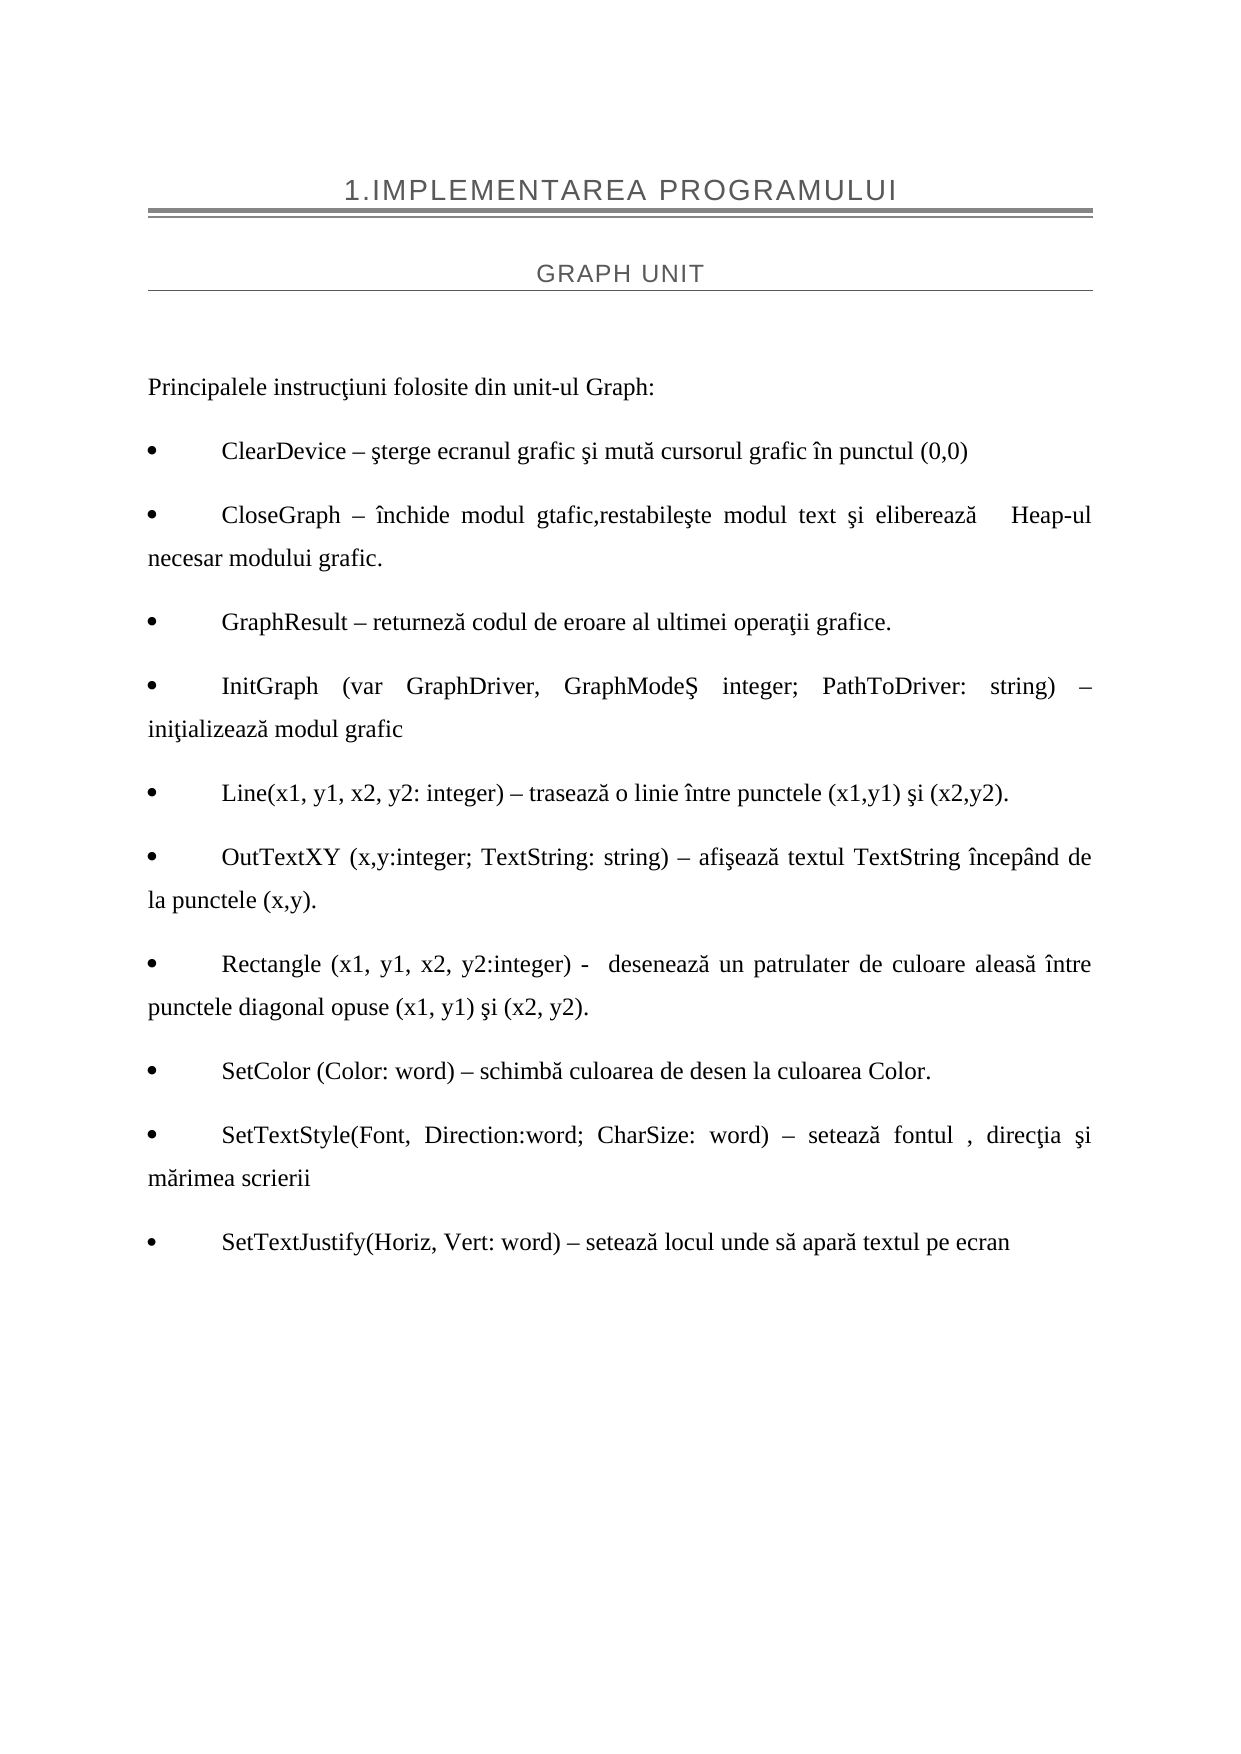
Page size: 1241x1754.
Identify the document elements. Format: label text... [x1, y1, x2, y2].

list ClearDevice – şterge ecranul grafic şi mută cursorul grafic în punctul (0,0) [148, 436, 1093, 465]
list SetTextStyle(Font, Direction:word; CharSize: word) – setează fontul , direcţia şi mărimea scrierii [148, 1120, 1093, 1192]
list CloseGraph – închide modul gtafic,restabileşte modul text şi eliberează Heap-ul necesar modului grafic. [148, 500, 1093, 572]
list GraphResult – returneză codul de eroare al ultimei operaţii grafice. [148, 607, 1093, 636]
list OutTextXY (x,y:integer; TextString: string) – afişează textul TextString începând de la punctele (x,y). [148, 842, 1093, 914]
list SetColor (Color: word) – schimbă culoarea de desen la culoarea Color. [148, 1056, 1093, 1085]
subtitle Graph Unit [148, 259, 1093, 290]
list InitGraph (var GraphDriver, GraphModeŞ integer; PathToDriver: string) – iniţializează modul grafic [148, 671, 1093, 743]
list Line(x1, y1, x2, y2: integer) – trasează o linie între punctele (x1,y1) şi (x2,y2). [148, 778, 1093, 807]
list SetTextJustify(Horiz, Vert: word) – setează locul unde să apară textul pe ecran [148, 1227, 1093, 1256]
list Rectangle (x1, y1, x2, y2:integer) - desenează un patrulater de culoare aleasă între punctele diagonal opuse (x1, y1) şi (x2, y2). [148, 949, 1093, 1021]
subtitle 1.Implementarea programului [148, 173, 1093, 208]
text Principalele instrucţiuni folosite din unit-ul Graph: [148, 372, 1093, 401]
